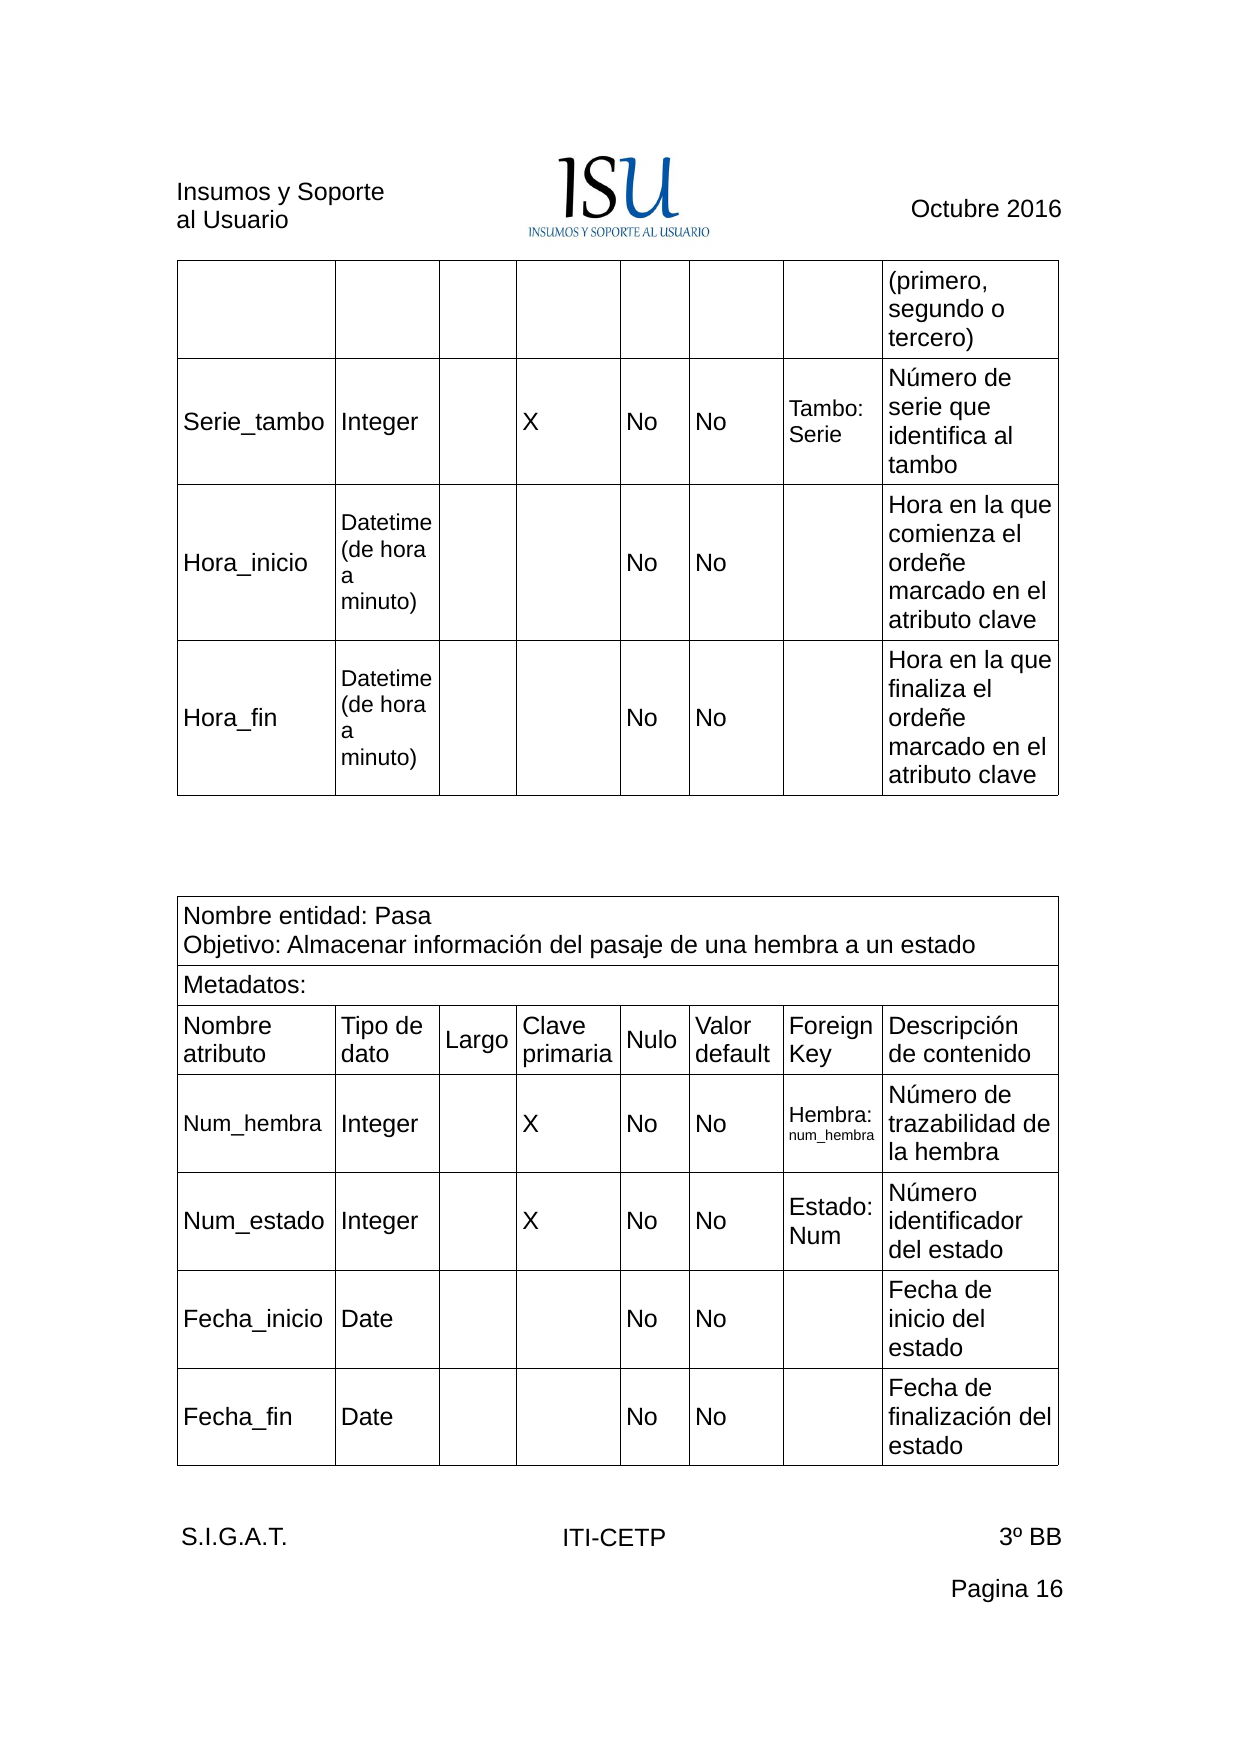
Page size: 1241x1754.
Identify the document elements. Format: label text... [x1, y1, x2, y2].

table_cell [784, 641, 882, 795]
table_cell Integer [336, 359, 439, 484]
table_cell No [690, 1075, 783, 1172]
table_cell Descripción de contenido [883, 1006, 1058, 1074]
table_cell X [517, 359, 620, 484]
table_cell [336, 261, 439, 358]
table_cell Date [336, 1369, 439, 1465]
table_cell [517, 1369, 620, 1465]
table_cell No [621, 641, 689, 795]
table_cell [690, 261, 783, 358]
table_cell No [690, 1271, 783, 1367]
table_cell [440, 359, 516, 484]
table_cell Hora en la que finaliza el ordeñe marcado en el atributo clave [883, 641, 1058, 795]
table_cell [517, 261, 620, 358]
table_cell Foreign Key [784, 1006, 882, 1074]
table_cell X [517, 1173, 620, 1269]
table_cell Metadatos: [178, 966, 1058, 1005]
table_cell Num_hembra [178, 1075, 335, 1172]
table_cell Hora en la que comienza el ordeñe marcado en el atributo clave [883, 485, 1058, 639]
table_cell Fecha de finalización del estado [883, 1369, 1058, 1465]
table_cell Datetime (de hora a minuto) [336, 641, 439, 795]
table_cell [784, 1369, 882, 1465]
picture [517, 138, 723, 252]
table_cell Estado: Num [784, 1173, 882, 1269]
table_cell Valor default [690, 1006, 783, 1074]
table_cell Tambo: Serie [784, 359, 882, 484]
table_header Nombre entidad: Pasa Objetivo: Almacenar información del pasaje de una hembra a un estado [178, 897, 1058, 964]
table_cell Hora_fin [178, 641, 335, 795]
table_cell [784, 261, 882, 358]
table_cell No [621, 1369, 689, 1465]
table_cell No [690, 485, 783, 639]
table_cell Nulo [621, 1006, 689, 1074]
table_cell [621, 261, 689, 358]
table_cell X [517, 1075, 620, 1172]
table_cell Número identificador del estado [883, 1173, 1058, 1269]
table_cell Hora_inicio [178, 485, 335, 639]
table_cell Num_estado [178, 1173, 335, 1269]
table_cell Número de trazabilidad de la hembra [883, 1075, 1058, 1172]
table_cell No [690, 1369, 783, 1465]
table_cell [440, 1173, 516, 1269]
table_cell [440, 1369, 516, 1465]
table_cell No [621, 1271, 689, 1367]
table_cell [178, 261, 335, 358]
table_cell No [621, 1173, 689, 1269]
table_cell Integer [336, 1075, 439, 1172]
table_cell Fecha_inicio [178, 1271, 335, 1367]
table_cell (primero, segundo o tercero) [883, 261, 1058, 358]
table_cell No [621, 485, 689, 639]
table_cell No [621, 1075, 689, 1172]
table_cell Integer [336, 1173, 439, 1269]
table_cell No [690, 1173, 783, 1269]
table_cell [440, 261, 516, 358]
table_cell Fecha de inicio del estado [883, 1271, 1058, 1367]
table_cell Datetime (de hora a minuto) [336, 485, 439, 639]
table_cell Fecha_fin [178, 1369, 335, 1465]
table_cell Clave primaria [517, 1006, 620, 1074]
table_cell [440, 1075, 516, 1172]
table_cell Nombre atributo [178, 1006, 335, 1074]
table_cell [784, 1271, 882, 1367]
table_cell No [690, 641, 783, 795]
table_cell Largo [440, 1006, 516, 1074]
table_cell No [690, 359, 783, 484]
table_cell Tipo de dato [336, 1006, 439, 1074]
table_cell [440, 1271, 516, 1367]
table_cell Date [336, 1271, 439, 1367]
table_cell Hembra: num_hembra [784, 1075, 882, 1172]
table_cell [517, 641, 620, 795]
table_cell [517, 485, 620, 639]
table_cell Serie_tambo [178, 359, 335, 484]
table_cell [517, 1271, 620, 1367]
table_cell No [621, 359, 689, 484]
table_cell [440, 485, 516, 639]
table_cell [784, 485, 882, 639]
table_cell Número de serie que identifica al tambo [883, 359, 1058, 484]
table_cell [440, 641, 516, 795]
